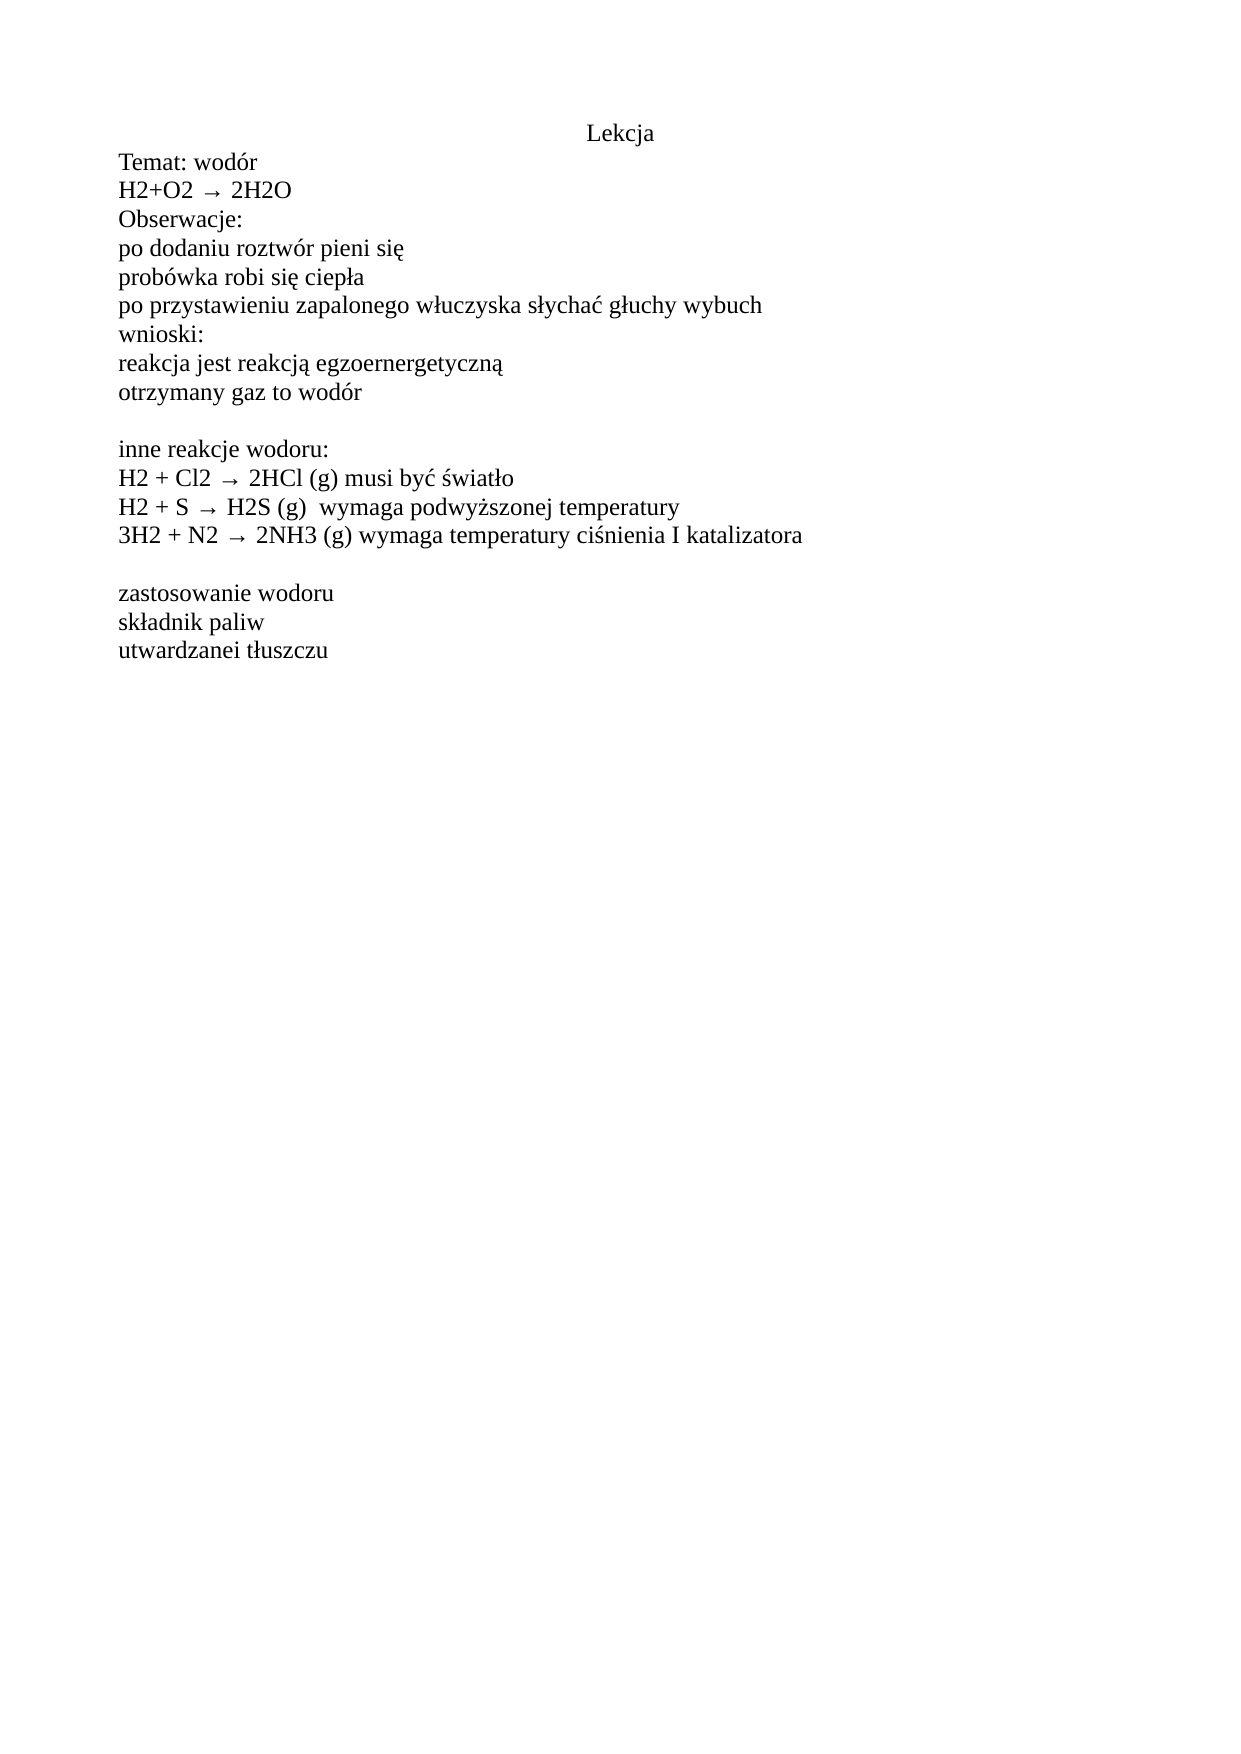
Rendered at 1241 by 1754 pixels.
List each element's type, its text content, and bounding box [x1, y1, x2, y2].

text Obserwacje: [118, 204, 1122, 233]
text po dodaniu roztwór pieni się [118, 233, 1122, 262]
text wnioski: [118, 319, 1122, 348]
text reakcja jest reakcją egzoernergetyczną [118, 348, 1122, 377]
text inne reakcje wodoru: [118, 434, 1122, 463]
text po przystawieniu zapalonego włuczyska słychać głuchy wybuch [118, 291, 1122, 319]
text Lekcja [118, 118, 1122, 147]
text probówka robi się ciepła [118, 262, 1122, 291]
text H2 + Cl2 → 2HCl (g) musi być światło [118, 463, 1122, 492]
text H2+O2 → 2H2O [118, 176, 1122, 204]
text składnik paliw [118, 607, 1122, 636]
text H2 + S → H2S (g) wymaga podwyższonej temperatury [118, 492, 1122, 521]
text 3H2 + N2 → 2NH3 (g) wymaga temperatury ciśnienia I katalizatora [118, 521, 1122, 549]
text utwardzanei tłuszczu [118, 636, 1122, 664]
text zastosowanie wodoru [118, 578, 1122, 607]
text otrzymany gaz to wodór [118, 377, 1122, 406]
text Temat: wodór [118, 147, 1122, 176]
